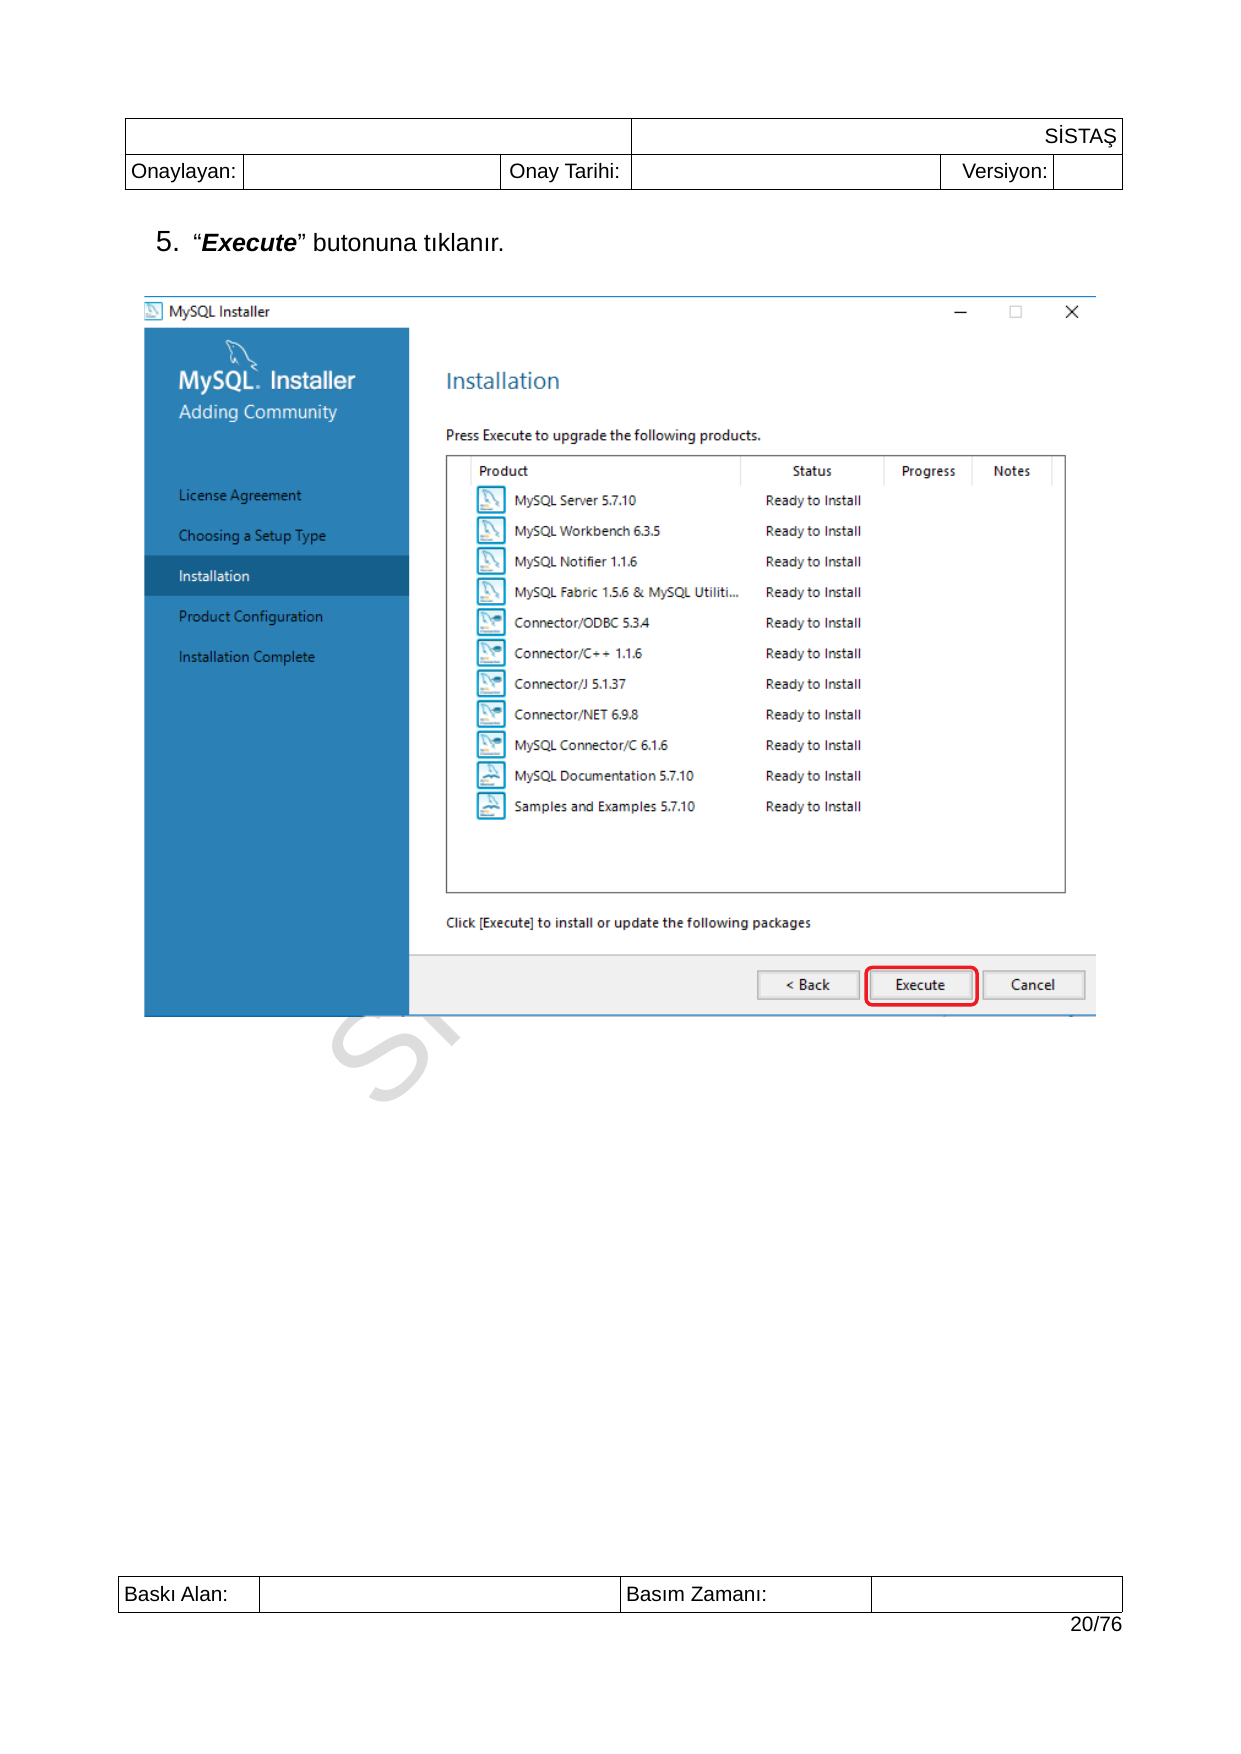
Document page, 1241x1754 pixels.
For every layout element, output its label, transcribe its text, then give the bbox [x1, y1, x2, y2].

list “Execute” butonuna tıklanır. [156, 224, 1122, 258]
picture [144, 296, 1096, 1017]
